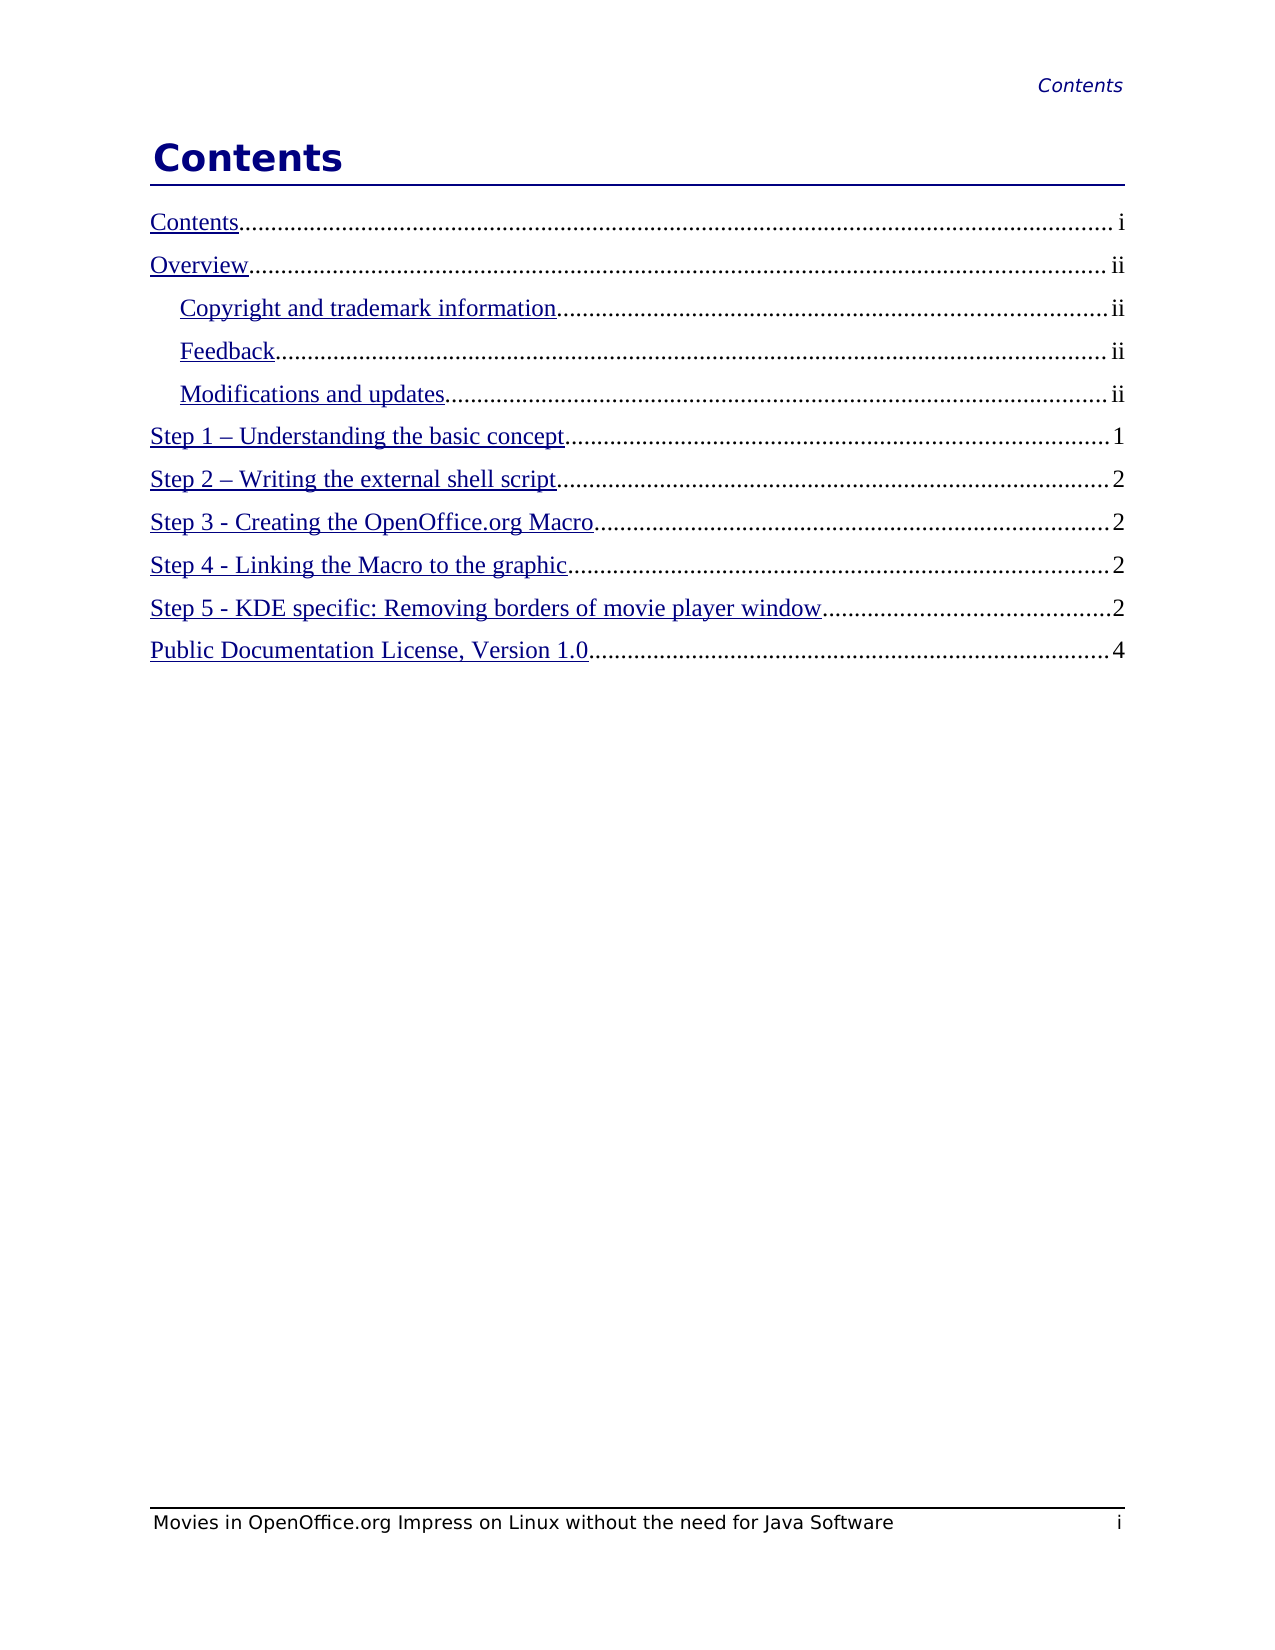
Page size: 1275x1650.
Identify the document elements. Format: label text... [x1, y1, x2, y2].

text Overview ii [150, 251, 1125, 279]
text Step 3 - Creating the OpenOffice.org Macro 2 [150, 508, 1125, 536]
text Copyright and trademark information ii [179, 294, 1125, 322]
text Feedback ii [179, 337, 1125, 365]
text Step 2 – Writing the external shell script 2 [150, 465, 1125, 493]
text Step 4 - Linking the Macro to the graphic 2 [150, 551, 1125, 579]
text Contents i [150, 208, 1125, 236]
text Public Documentation License, Version 1.0 4 [150, 636, 1125, 664]
text Step 5 - KDE specific: Removing borders of movie player window 2 [150, 593, 1125, 622]
text Modifications and updates ii [179, 379, 1125, 407]
subtitle Contents [150, 134, 1125, 184]
text Step 1 – Understanding the basic concept 1 [150, 422, 1125, 450]
